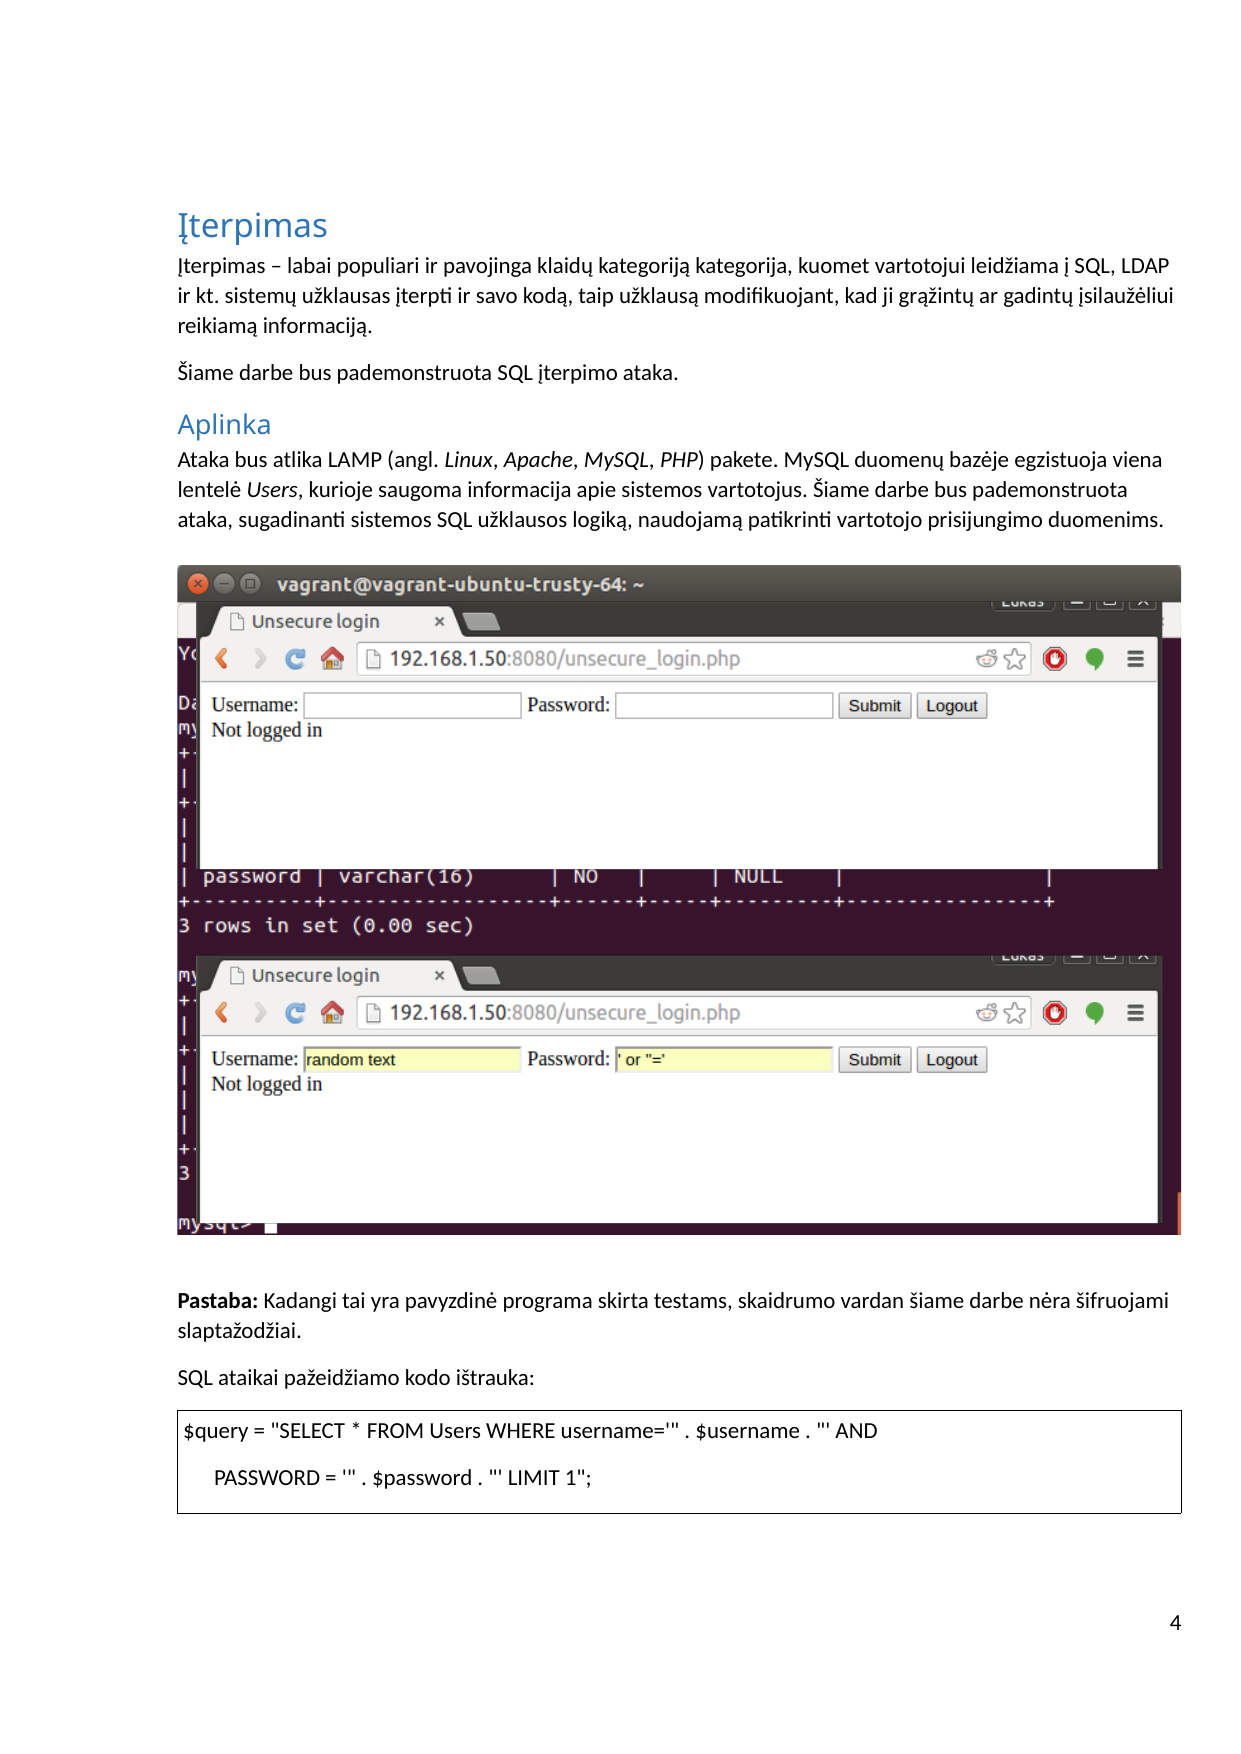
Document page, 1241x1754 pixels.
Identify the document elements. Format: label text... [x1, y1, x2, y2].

text Šiame darbe bus pademonstruota SQL įterpimo ataka. [177, 358, 1181, 386]
text Įterpimas – labai populiari ir pavojinga klaidų kategoriją kategorija, kuomet vartotojui leidžiama į SQL, LDAP ir kt. sistemų užklausas įterpti ir savo kodą, taip užklausą modifikuojant, kad ji grąžintų ar gadintų įsilaužėliui reikiamą informaciją. [177, 251, 1181, 339]
picture [177, 565, 1182, 1240]
text [177, 552, 1181, 565]
subtitle Aplinka [177, 405, 1181, 442]
table_header $query = "SELECT * FROM Users WHERE username='" . $username . "' AND PASSWORD = '" . $password . "' LIMIT 1"; [178, 1411, 1181, 1513]
text Ataka bus atlika LAMP (angl. Linux, Apache, MySQL, PHP) pakete. MySQL duomenų bazėje egzistuoja viena lentelė Users, kurioje saugoma informacija apie sistemos vartotojus. Šiame darbe bus pademonstruota ataka, sugadinanti sistemos SQL užklausos logiką, naudojamą patikrinti vartotojo prisijungimo duomenims. [177, 445, 1181, 533]
text SQL ataikai pažeidžiamo kodo ištrauka: [177, 1363, 1181, 1391]
text Pastaba: Kadangi tai yra pavyzdinė programa skirta testams, skaidrumo vardan šiame darbe nėra šifruojami slaptažodžiai. [177, 1235, 1181, 1344]
subtitle Įterpimas [177, 202, 1181, 248]
